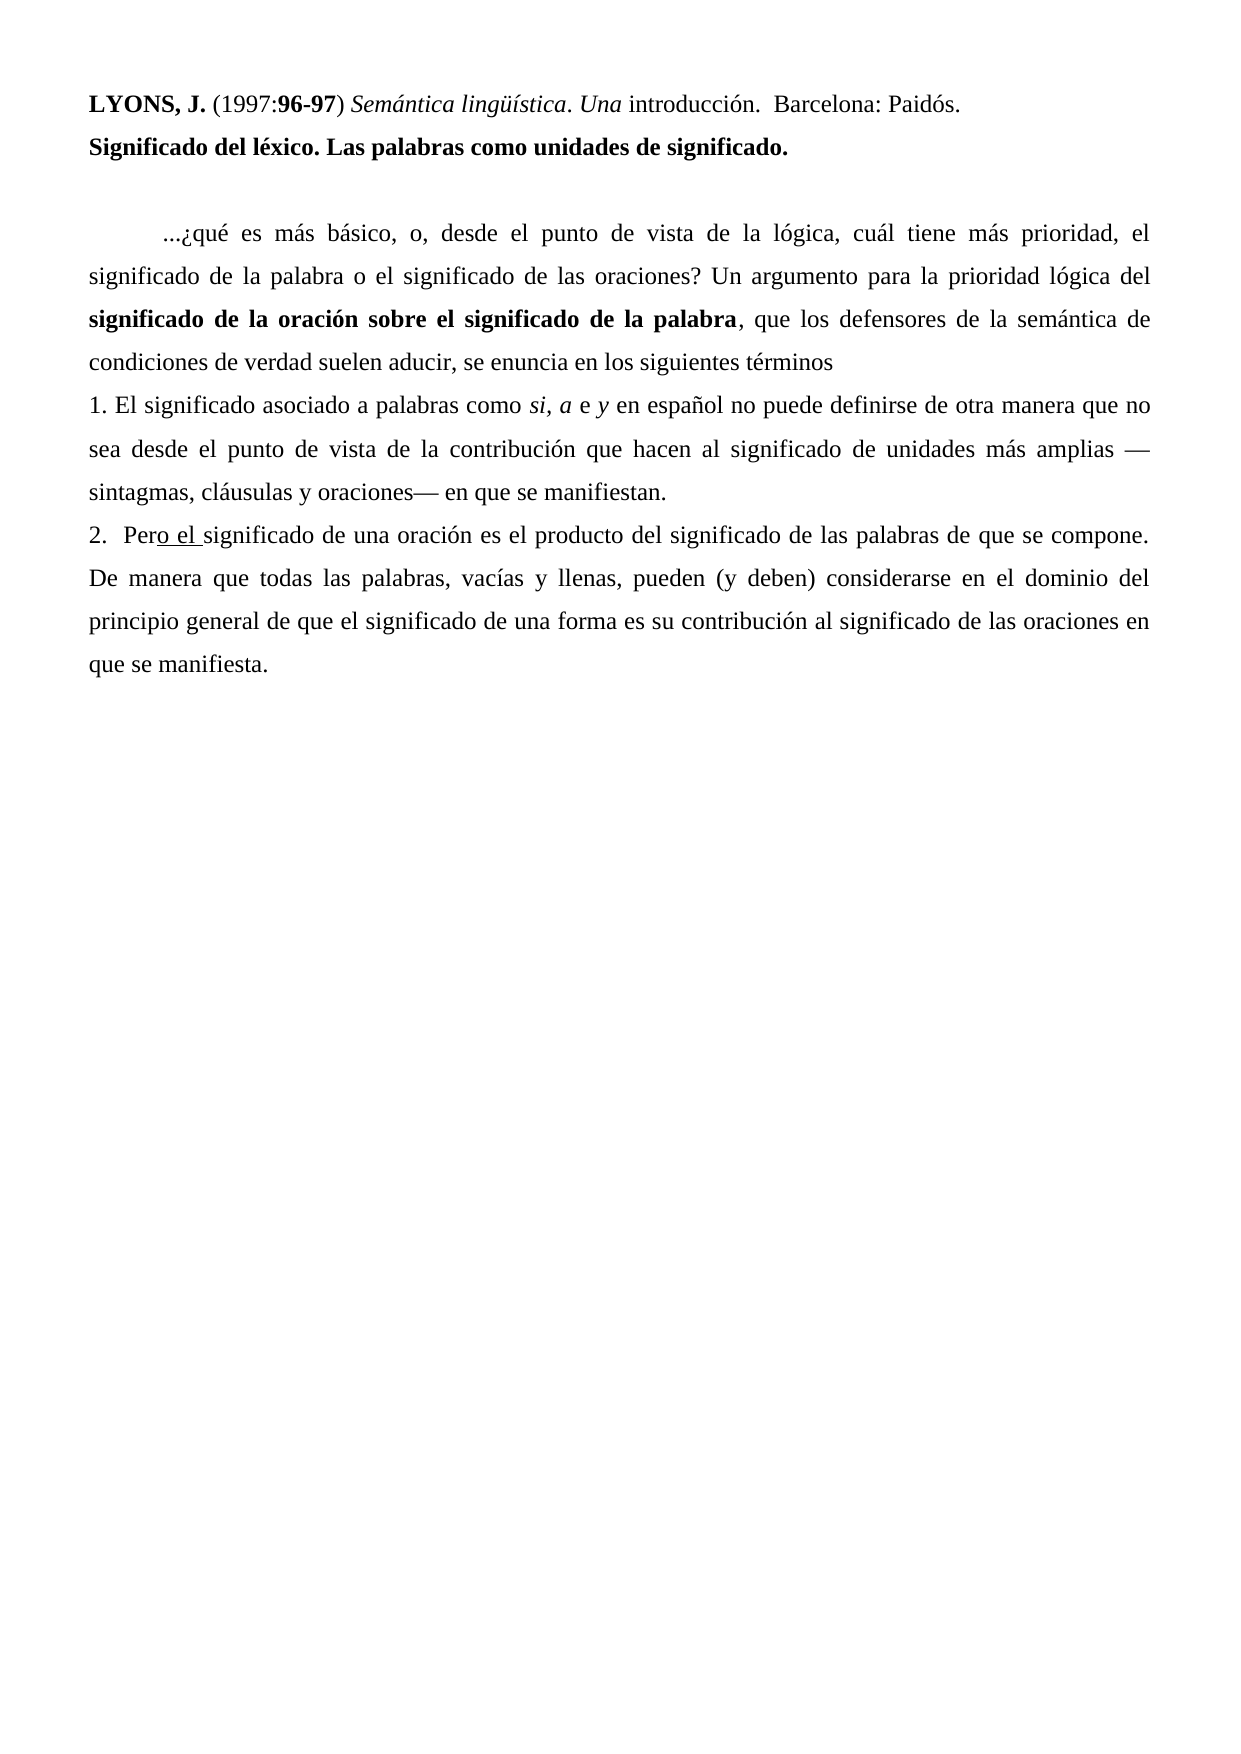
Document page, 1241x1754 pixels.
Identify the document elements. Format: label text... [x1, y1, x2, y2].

text LYONS, J. (1997:96-97) Semántica lingüística. Una introducción. Barcelona: Paidós. [89, 89, 1152, 117]
text ...¿qué es más básico, o, desde el punto de vista de la lógica, cuál tiene más prioridad, el significado de la palabra o el significado de las oraciones? Un argumento para la prioridad lógica del significado de la oración sobre el significado de la palabra, que los defensores de la semántica de condiciones de verdad suelen aducir, se enuncia en los siguientes términos [89, 218, 1152, 376]
text 1. El significado asociado a palabras como si, a e y en español no puede definirse de otra manera que no sea desde el punto de vista de la contribución que hacen al significado de unidades más amplias —sintagmas, cláusulas y oraciones— en que se manifiestan. [89, 391, 1152, 506]
text Significado del léxico. Las palabras como unidades de significado. [89, 132, 1152, 161]
text 2. Pero el significado de una oración es el producto del significado de las palabras de que se compone. De manera que todas las palabras, vacías y llenas, pueden (y deben) considerarse en el dominio del principio general de que el significado de una forma es su contribución al significado de las oraciones en que se manifiesta. [89, 520, 1152, 678]
